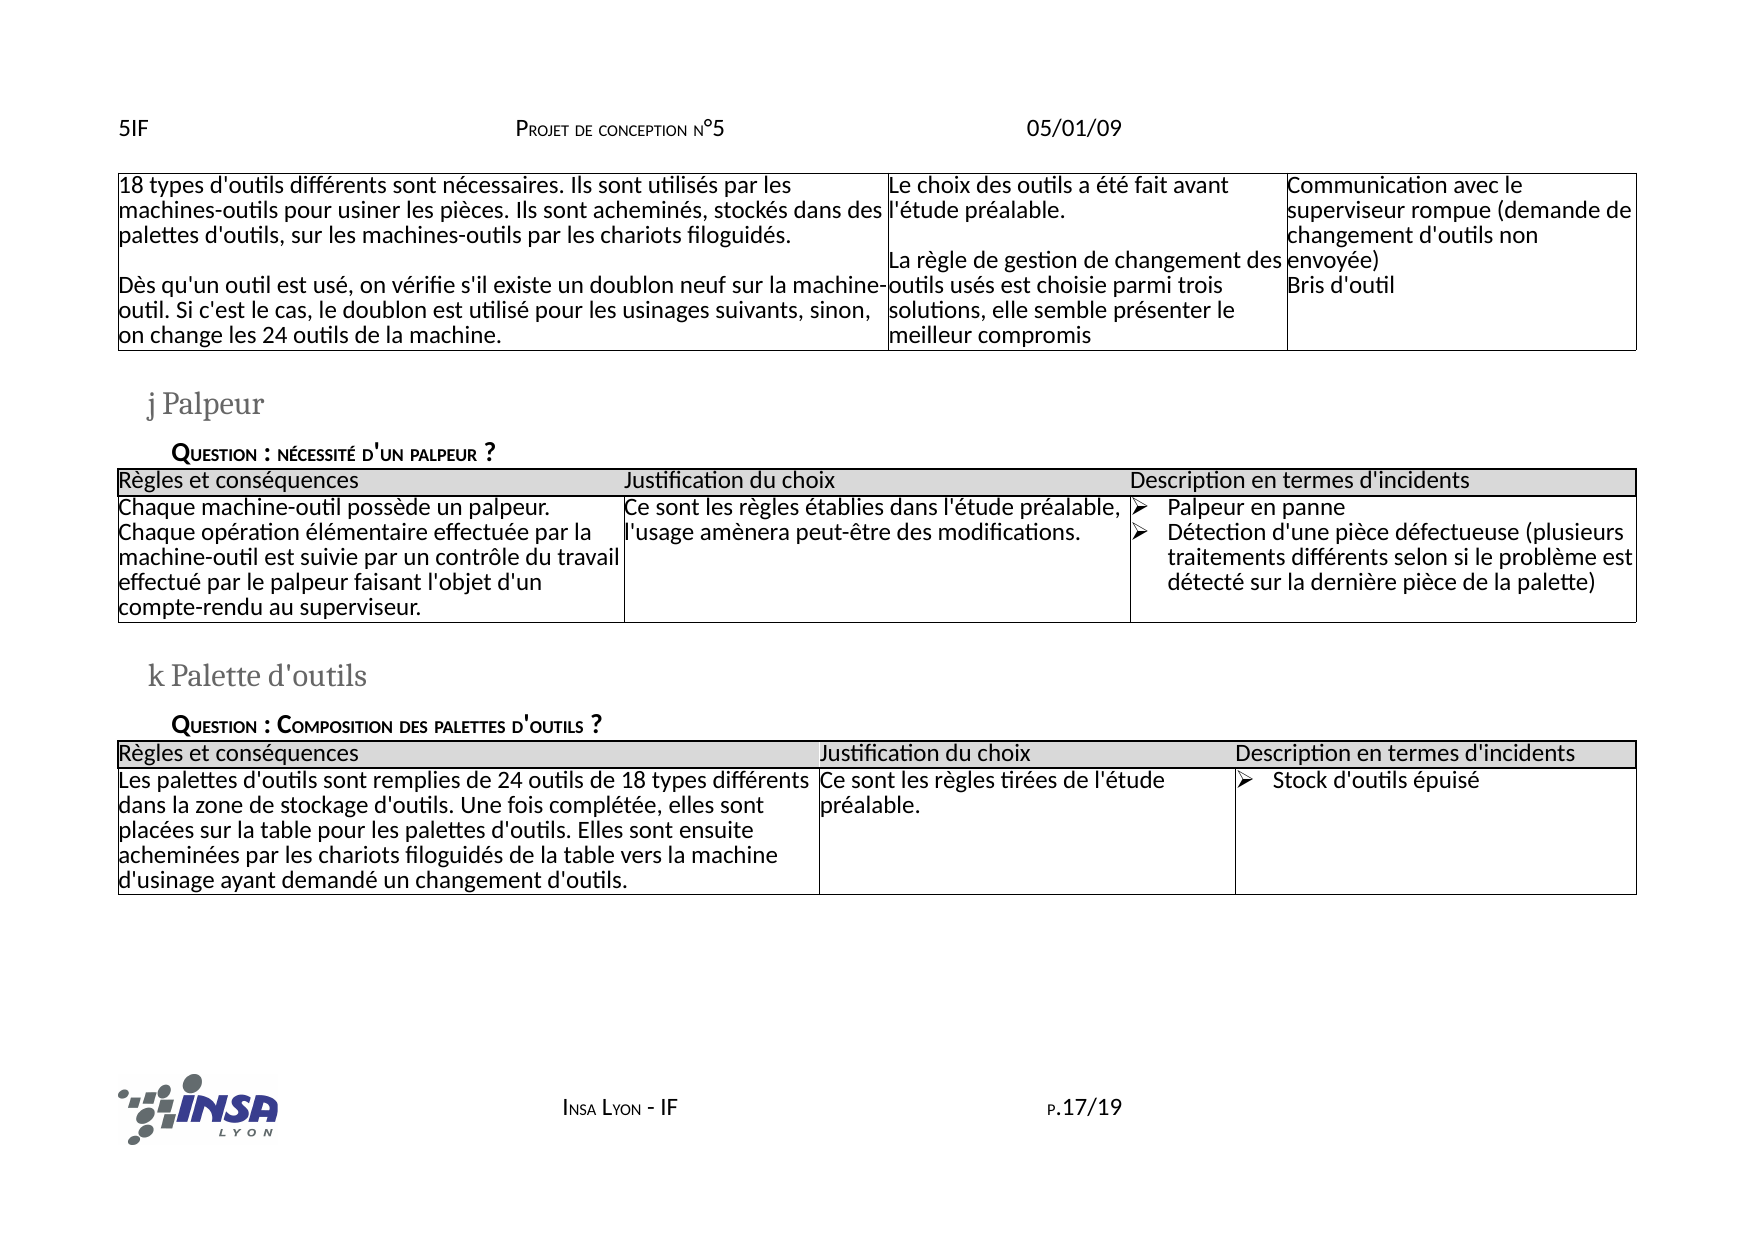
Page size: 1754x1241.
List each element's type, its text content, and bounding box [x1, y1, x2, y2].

table_cell Les palettes d'outils sont remplies de 24 outils de 18 types différents dans la zone de stockage d'outils. Une fois complétée, elles sont placées sur la table pour les palettes d'outils. Elles sont ensuite acheminées par les chariots filoguidés de la table vers la machine d'usinage ayant demandé un changement d'outils. [119, 769, 819, 894]
table_header Règles et conséquences [119, 470, 624, 495]
table_cell Ce sont les règles tirées de l'étude préalable. [820, 769, 1235, 894]
table_header Justification du choix [820, 742, 1235, 767]
table_header Justification du choix [624, 470, 1130, 495]
table_header Description en termes d'incidents [1235, 742, 1635, 767]
table_cell Palpeur en panne Détection d'une pièce défectueuse (plusieurs traitements différents selon si le problème est détecté sur la dernière pièce de la palette) [1131, 497, 1636, 622]
table_header Règles et conséquences [119, 742, 819, 767]
table_cell Chaque machine-outil possède un palpeur. Chaque opération élémentaire effectuée par la machine-outil est suivie par un contrôle du travail effectué par le palpeur faisant l'objet d'un compte-rendu au superviseur. [119, 497, 624, 622]
subtitle Question : Composition des palettes d'outils ? [118, 713, 1636, 740]
subtitle Question : nécessité d'un palpeur ? [118, 440, 1636, 468]
table_cell Communication avec le superviseur rompue (demande de changement d'outils non envoyée) Bris d'outil [1288, 174, 1636, 350]
picture [118, 1074, 278, 1145]
table_cell Stock d'outils épuisé [1236, 769, 1636, 894]
table_cell 18 types d'outils différents sont nécessaires. Ils sont utilisés par les machines-outils pour usiner les pièces. Ils sont acheminés, stockés dans des palettes d'outils, sur les machines-outils par les chariots filoguidés. Dès qu'un outil est usé, on vérifie s'il existe un doublon neuf sur la machine-outil. Si c'est le cas, le doublon est utilisé pour les usinages suivants, sinon, on change les 24 outils de la machine. [119, 174, 888, 350]
subtitle Palette d'outils [118, 657, 1636, 695]
table_cell Le choix des outils a été fait avant l'étude préalable. La règle de gestion de changement des outils usés est choisie parmi trois solutions, elle semble présenter le meilleur compromis [889, 174, 1287, 350]
subtitle Palpeur [118, 385, 1636, 423]
table_header Description en termes d'incidents [1130, 470, 1635, 495]
table_cell Ce sont les règles établies dans l'étude préalable, l'usage amènera peut-être des modifications. [625, 497, 1130, 622]
